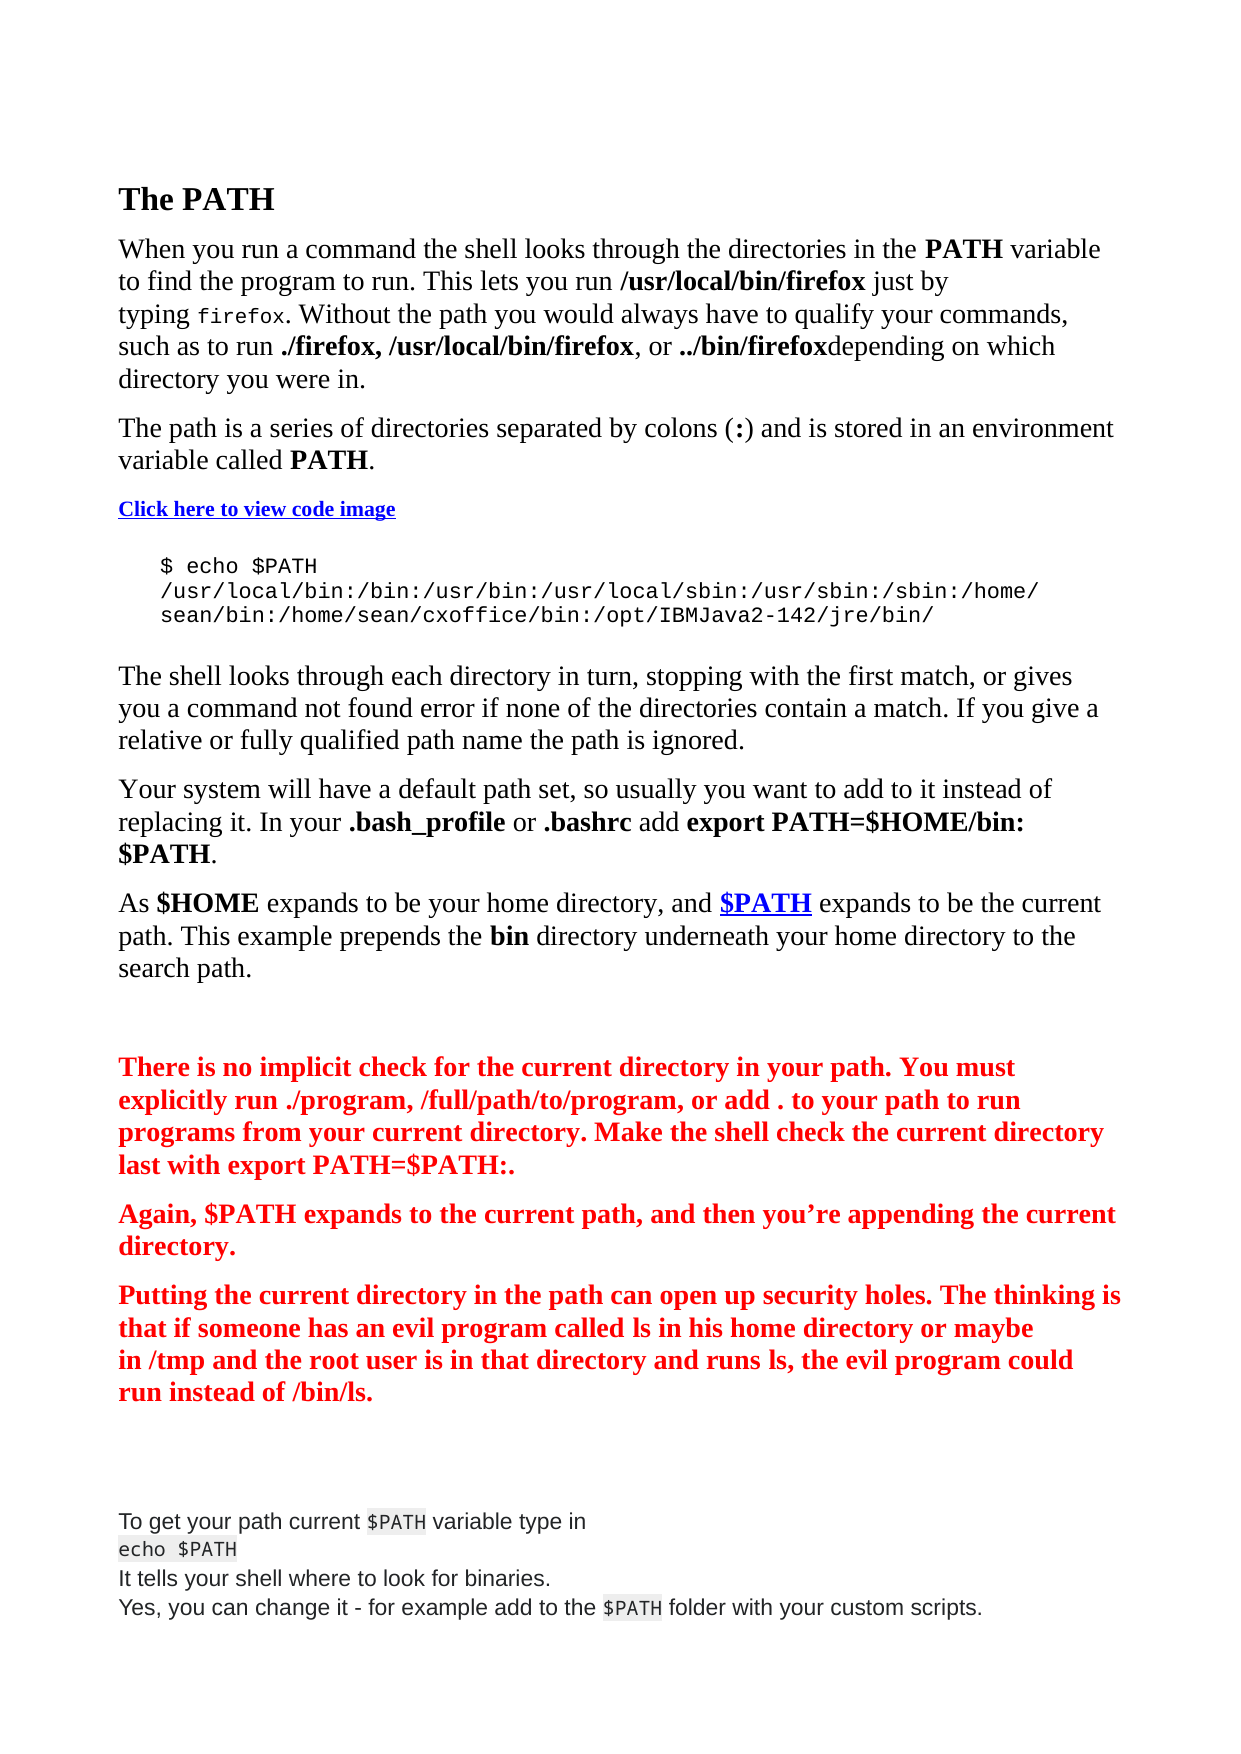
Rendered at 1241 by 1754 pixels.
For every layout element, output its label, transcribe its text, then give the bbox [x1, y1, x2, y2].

text Putting the current directory in the path can open up security holes. The thinking is that if someone has an evil program called ls in his home directory or maybe in /tmp and the root user is in that directory and runs ls, the evil program could run instead of /bin/ls. [118, 1278, 1122, 1408]
text The path is a series of directories separated by colons (:) and is stored in an environment variable called PATH. [118, 411, 1122, 476]
text It tells your shell where to look for binaries. [118, 1562, 1122, 1592]
text The shell looks through each directory in turn, stopping with the first match, or gives you a command not found error if none of the directories contain a match. If you give a relative or fully qualified path name the path is ignored. [118, 658, 1122, 756]
text The PATH [118, 179, 1122, 217]
text echo $PATH [118, 1535, 1122, 1562]
text There is no implicit check for the current directory in your path. You must explicitly run ./program, /full/path/to/program, or add . to your path to run programs from your current directory. Make the shell check the current directory last with export PATH=$PATH:. [118, 1051, 1122, 1180]
text Click here to view code image [118, 496, 1122, 522]
text To get your path current $PATH variable type in [118, 1505, 1122, 1535]
text When you run a command the shell looks through the directories in the PATH variable to find the program to run. This lets you run /usr/local/bin/firefox just by typing firefox. Without the path you would always have to qualify your commands, such as to run ./firefox, /usr/local/bin/firefox, or ../bin/firefoxdepending on which directory you were in. [118, 232, 1122, 394]
text $ echo $PATH /usr/local/bin:/bin:/usr/bin:/usr/local/sbin:/usr/sbin:/sbin:/home/ sean/bin:/home/sean/cxoffice/bin:/opt/IBMJava2-142/jre/bin/ [160, 555, 1122, 629]
text Again, $PATH expands to the current path, and then you’re appending the current directory. [118, 1197, 1122, 1262]
text As $HOME expands to be your home directory, and $PATH expands to be the current path. This example prepends the bin directory underneath your home directory to the search path. [118, 886, 1122, 983]
text Your system will have a default path set, so usually you want to add to it instead of replacing it. In your .bash_profile or .bashrc add export PATH=$HOME/bin:$PATH. [118, 772, 1122, 869]
text Yes, you can change it - for example add to the $PATH folder with your custom scripts. [118, 1592, 1122, 1621]
